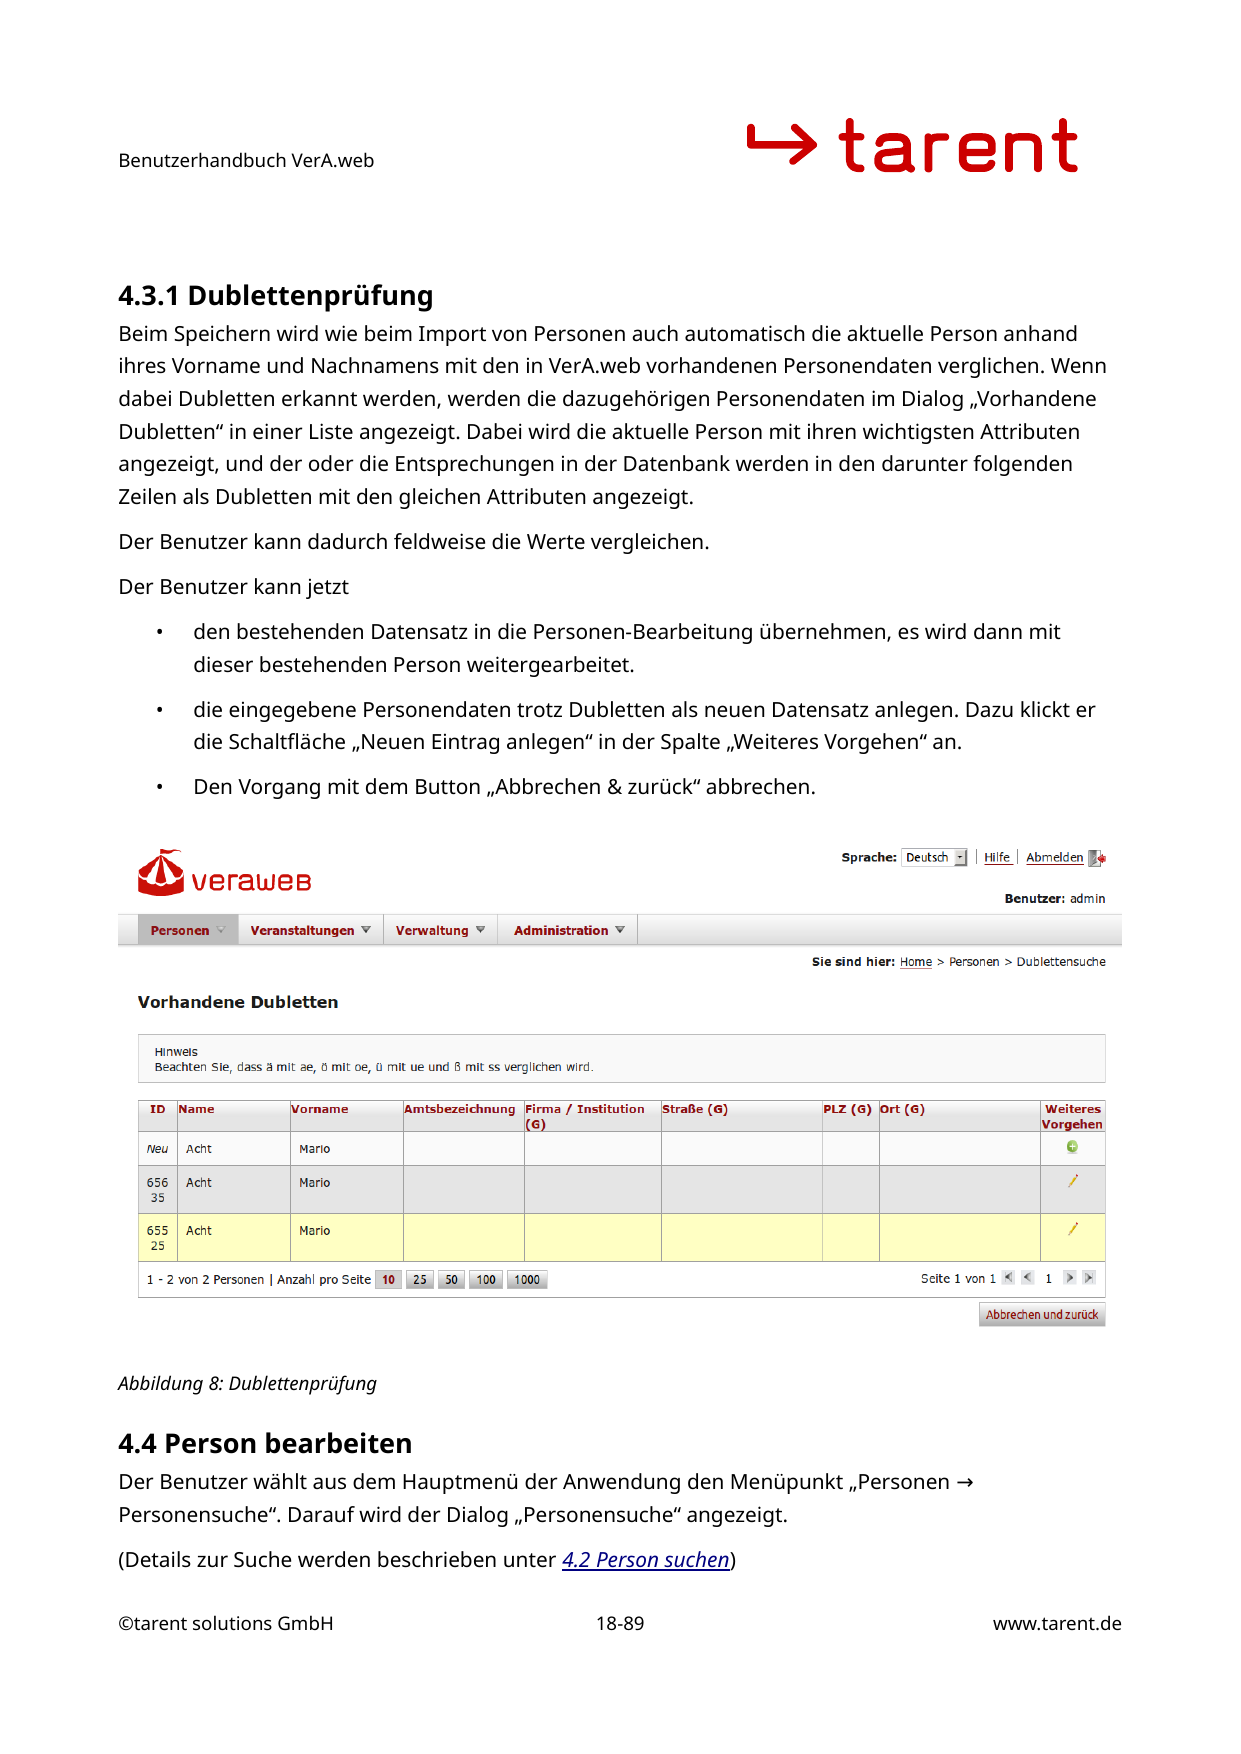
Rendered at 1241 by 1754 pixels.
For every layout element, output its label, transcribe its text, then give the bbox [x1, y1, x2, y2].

text Beim Speichern wird wie beim Import von Personen auch automatisch die aktuelle Person anhand ihres Vorname und Nachnamens mit den in VerA.web vorhandenen Personendaten verglichen. Wenn dabei Dubletten erkannt werden, werden die dazugehörigen Personendaten im Dialog „Vorhandene Dubletten“ in einer Liste angezeigt. Dabei wird die aktuelle Person mit ihren wichtigsten Attributen angezeigt, und der oder die Entsprechungen in der Datenbank werden in den darunter folgenden Zeilen als Dubletten mit den gleichen Attributen angezeigt. [118, 319, 1122, 511]
list Den Vorgang mit dem Button „Abbrechen & zurück“ abbrechen. [156, 772, 1122, 801]
subtitle Dublettenprüfung [118, 277, 1122, 313]
text Der Benutzer kann dadurch feldweise die Werte vergleichen. [118, 527, 1122, 556]
text Abbildung 8: Dublettenprüfung [118, 1343, 1122, 1396]
text (Details zur Suche werden beschrieben unter 4.2 Person suchen) [118, 1545, 1122, 1573]
picture [118, 840, 1122, 1343]
list den bestehenden Datensatz in die Personen-Bearbeitung übernehmen, es wird dann mit dieser bestehenden Person weitergearbeitet. [156, 617, 1122, 678]
subtitle Person bearbeiten [118, 1396, 1122, 1462]
list die eingegebene Personendaten trotz Dubletten als neuen Datensatz anlegen. Dazu klickt er die Schaltfläche „Neuen Eintrag anlegen“ in der Spalte „Weiteres Vorgehen“ an. [156, 695, 1122, 756]
text Der Benutzer kann jetzt [118, 572, 1122, 601]
subtitle [118, 823, 1122, 840]
text Der Benutzer wählt aus dem Hauptmenü der Anwendung den Menüpunkt „Personen → Personensuche“. Darauf wird der Dialog „Personensuche“ angezeigt. [118, 1467, 1122, 1528]
